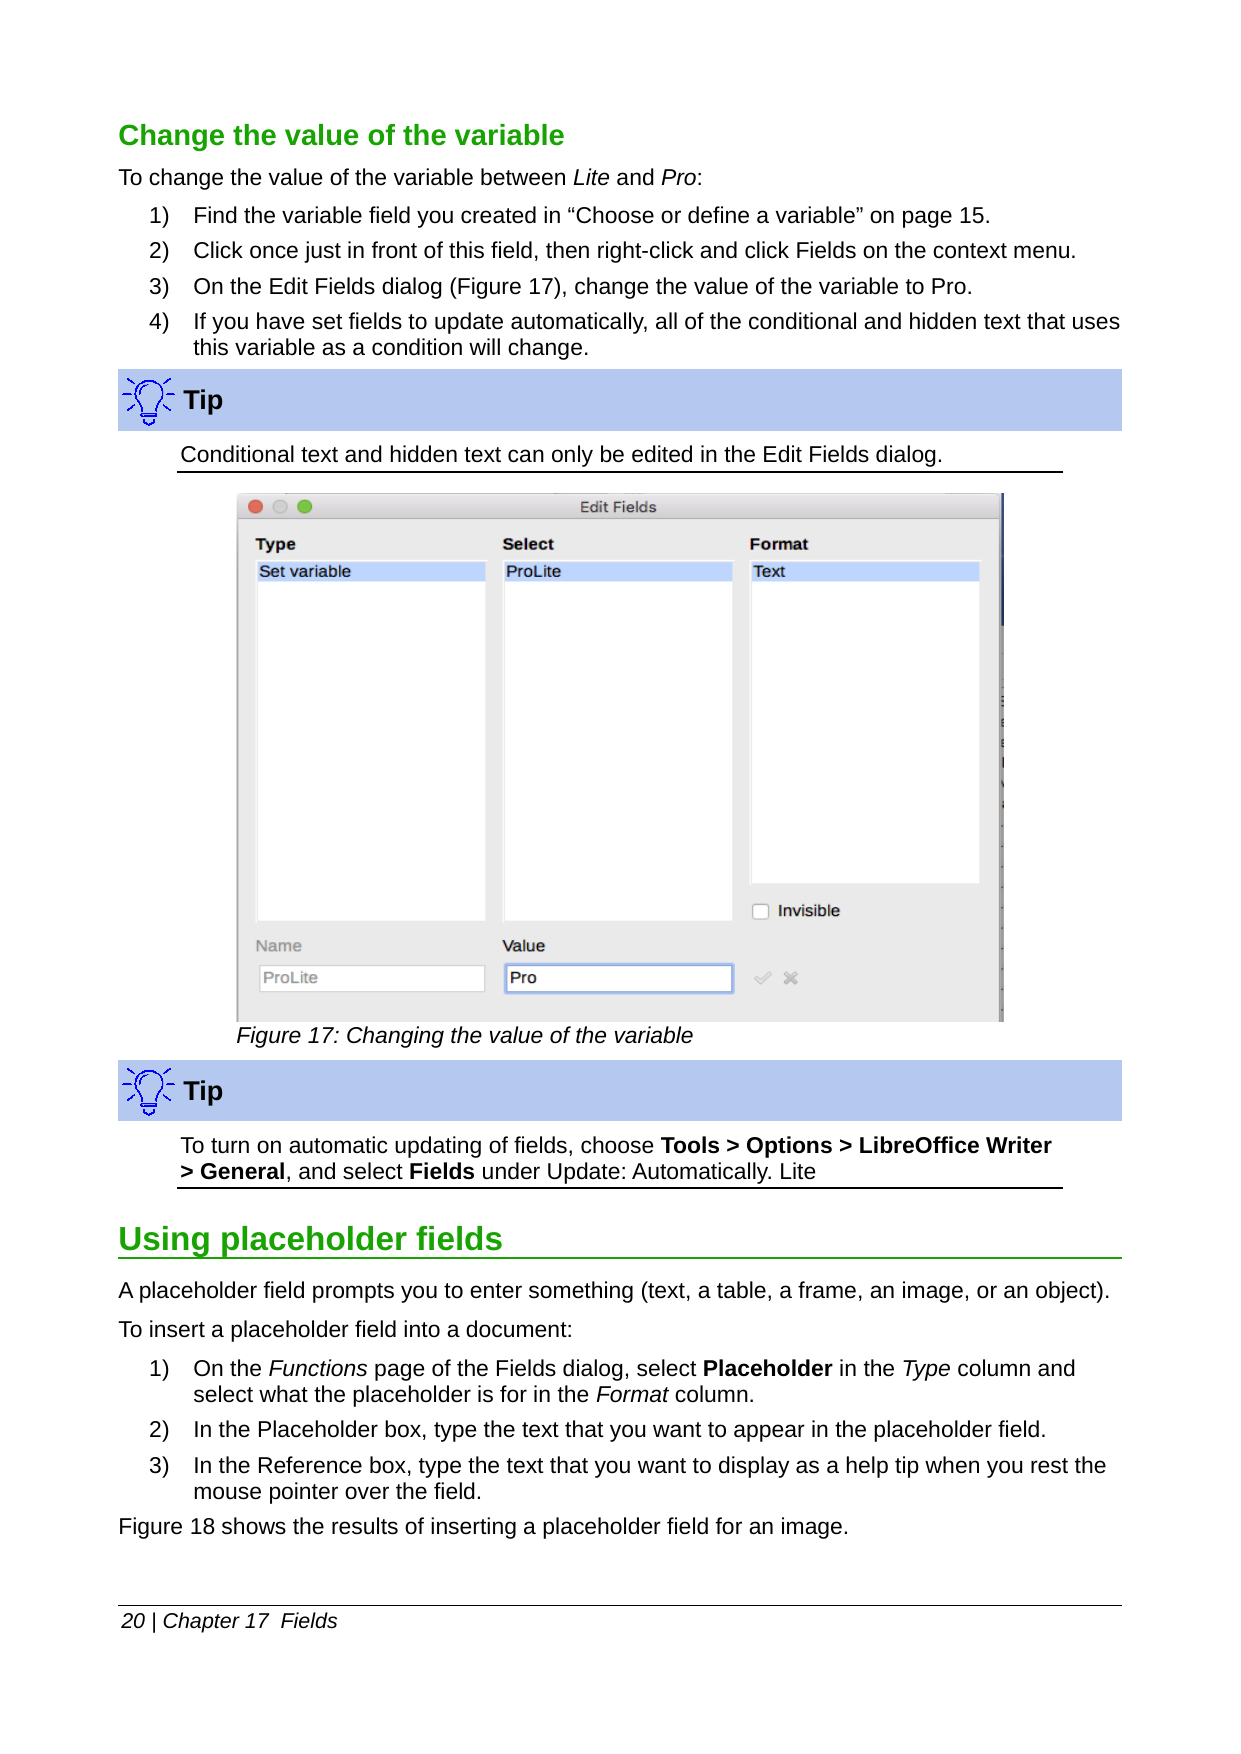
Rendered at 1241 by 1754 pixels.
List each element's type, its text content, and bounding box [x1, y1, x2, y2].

subtitle Change the value of the variable [118, 118, 1122, 152]
picture [119, 1060, 179, 1120]
list On the Functions page of the Fields dialog, select Placeholder in the Type column and select what the placeholder is for in the Format column. [169, 1355, 1122, 1407]
text Conditional text and hidden text can only be edited in the Edit Fields dialog. [177, 438, 1063, 471]
list If you have set fields to update automatically, all of the conditional and hidden text that uses this variable as a condition will change. [169, 308, 1122, 361]
text A placeholder field prompts you to enter something (text, a table, a frame, an image, or an object). [118, 1277, 1122, 1303]
list In the Placeholder box, type the text that you want to appear in the placeholder field. [169, 1416, 1122, 1443]
list Find the variable field you created in “Choose or define a variable” on page 15. [169, 202, 1122, 229]
text Figure 18 shows the results of inserting a placeholder field for an image. [118, 1513, 1122, 1539]
text Figure 17: Changing the value of the variable [236, 1022, 1004, 1048]
list Click once just in front of this field, then right-click and click Fields on the context menu. [169, 237, 1122, 264]
list To insert a placeholder field into a document: [118, 1316, 1122, 1342]
subtitle Tip [118, 1060, 1122, 1121]
list On the Edit Fields dialog (Figure 17), change the value of the variable to Pro. [169, 273, 1122, 299]
list To change the value of the variable between Lite and Pro: [118, 163, 1122, 190]
text To turn on automatic updating of fields, choose Tools > Options > LibreOffice Writer > General, and select Fields under Update: Automatically. Lite [177, 1128, 1063, 1187]
list In the Reference box, type the text that you want to display as a help tip when you rest the mouse pointer over the field. [169, 1452, 1122, 1504]
subtitle Using placeholder fields [118, 1219, 1122, 1257]
picture [119, 370, 179, 430]
subtitle Tip [118, 369, 1122, 431]
picture [236, 493, 1004, 1022]
